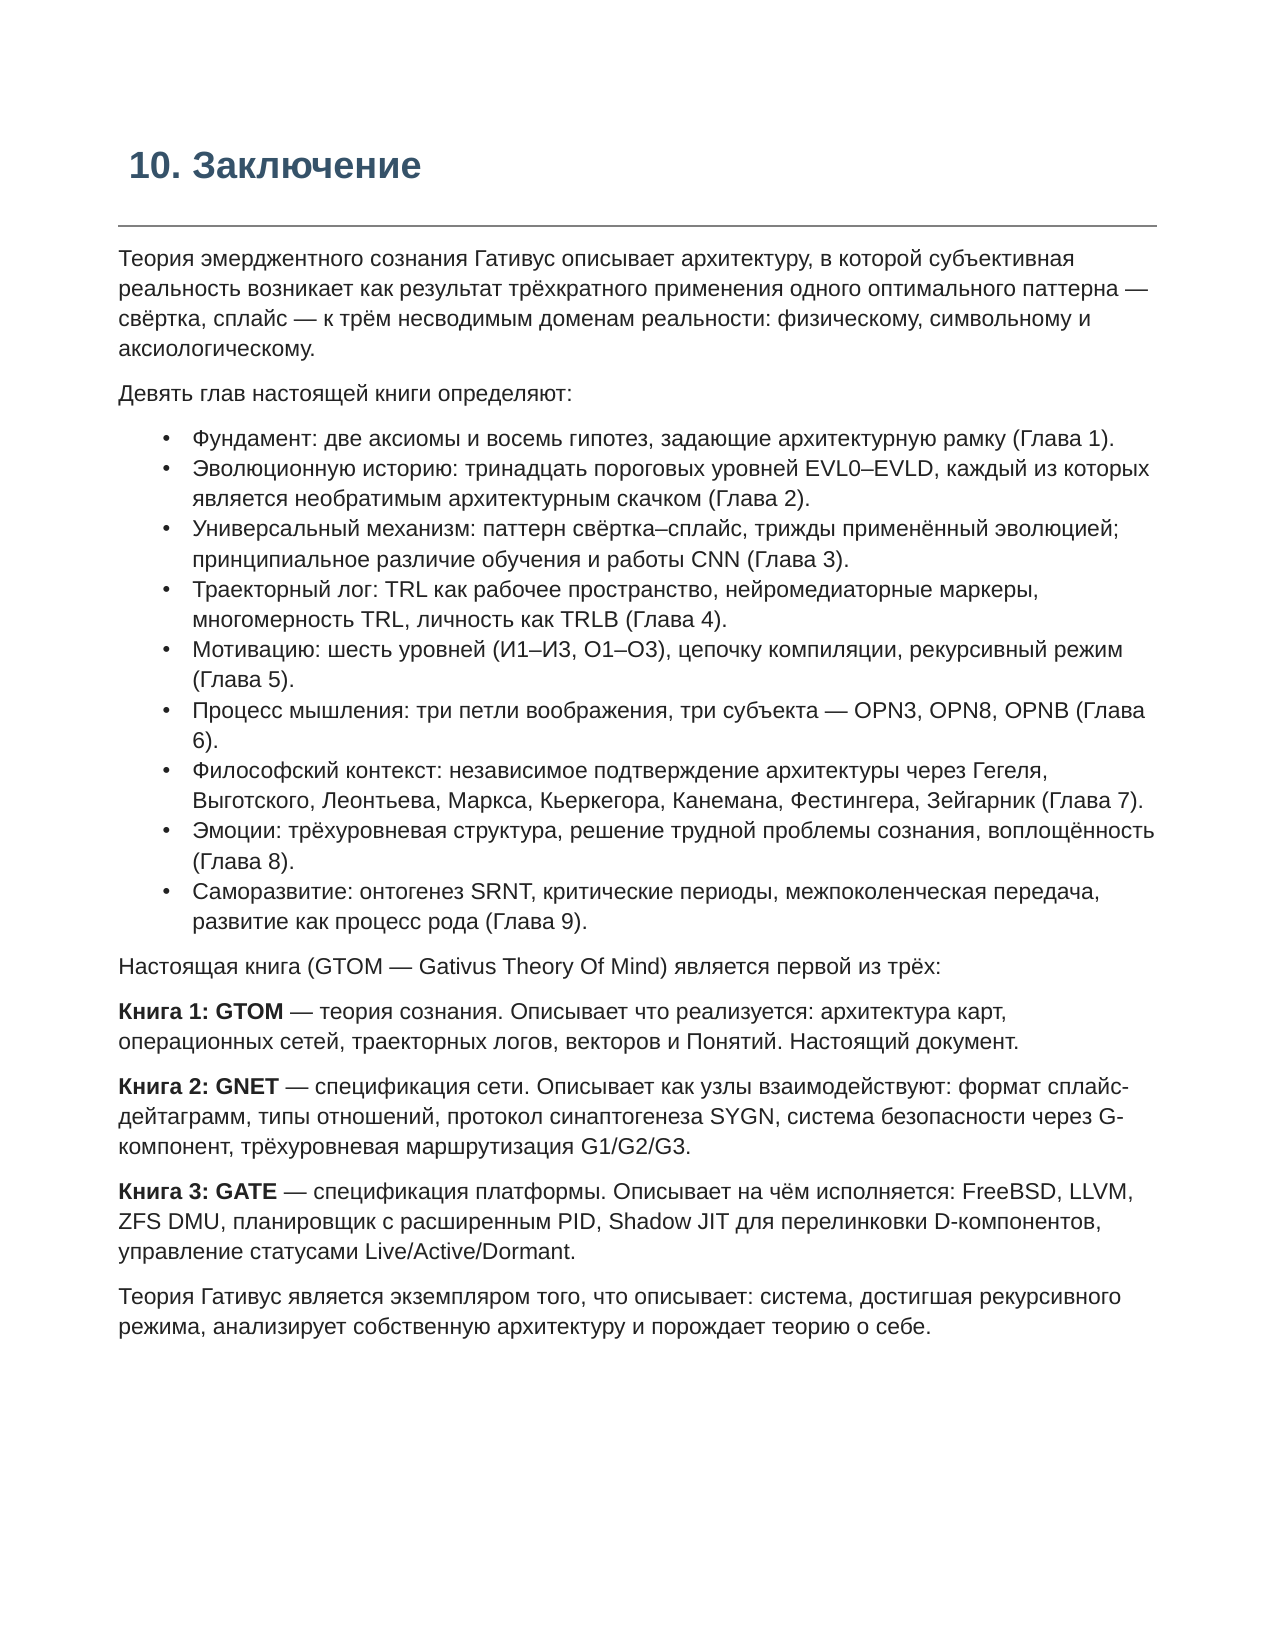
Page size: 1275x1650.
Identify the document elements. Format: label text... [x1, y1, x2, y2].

list Траекторный лог: TRL как рабочее пространство, нейромедиаторные маркеры, многомерность TRL, личность как TRLB (Глава 4). [162, 576, 1157, 632]
list Универсальный механизм: паттерн свёртка–сплайс, трижды применённый эволюцией; принципиальное различие обучения и работы CNN (Глава 3). [162, 515, 1157, 572]
list Фундамент: две аксиомы и восемь гипотез, задающие архитектурную рамку (Глава 1). [162, 425, 1157, 451]
text Книга 2: GNET — спецификация сети. Описывает как узлы взаимодействуют: формат сплайс-дейтаграмм, типы отношений, протокол синаптогенеза SYGN, система безопасности через G-компонент, трёхуровневая маршрутизация G1/G2/G3. [118, 1073, 1157, 1159]
list Мотивацию: шесть уровней (И1–И3, О1–О3), цепочку компиляции, рекурсивный режим (Глава 5). [162, 636, 1157, 693]
subtitle Заключение [118, 143, 1157, 187]
text Теория Гативус является экземпляром того, что описывает: система, достигшая рекурсивного режима, анализирует собственную архитектуру и порождает теорию о себе. [118, 1283, 1157, 1339]
text Настоящая книга (GTOM — Gativus Theory Of Mind) является первой из трёх: [118, 953, 1157, 979]
text Книга 3: GATE — спецификация платформы. Описывает на чём исполняется: FreeBSD, LLVM, ZFS DMU, планировщик с расширенным PID, Shadow JIT для перелинковки D-компонентов, управление статусами Live/Active/Dormant. [118, 1178, 1157, 1264]
text Теория эмерджентного сознания Гативус описывает архитектуру, в которой субъективная реальность возникает как результат трёхкратного применения одного оптимального паттерна — свёртка, сплайс — к трём несводимым доменам реальности: физическому, символьному и аксиологическому. [118, 244, 1157, 361]
list Процесс мышления: три петли воображения, три субъекта — OPN3, OPN8, OPNB (Глава 6). [162, 697, 1157, 753]
list Эволюционную историю: тринадцать пороговых уровней EVL0–EVLD, каждый из которых является необратимым архитектурным скачком (Глава 2). [162, 455, 1157, 511]
list Саморазвитие: онтогенез SRNT, критические периоды, межпоколенческая передача, развитие как процесс рода (Глава 9). [162, 878, 1157, 934]
list Философский контекст: независимое подтверждение архитектуры через Гегеля, Выготского, Леонтьева, Маркса, Кьеркегора, Канемана, Фестингера, Зейгарник (Глава 7). [162, 757, 1157, 813]
text Девять глав настоящей книги определяют: [118, 380, 1157, 406]
list Эмоции: трёхуровневая структура, решение трудной проблемы сознания, воплощённость (Глава 8). [162, 817, 1157, 874]
text Книга 1: GTOM — теория сознания. Описывает что реализуется: архитектура карт, операционных сетей, траекторных логов, векторов и Понятий. Настоящий документ. [118, 998, 1157, 1054]
